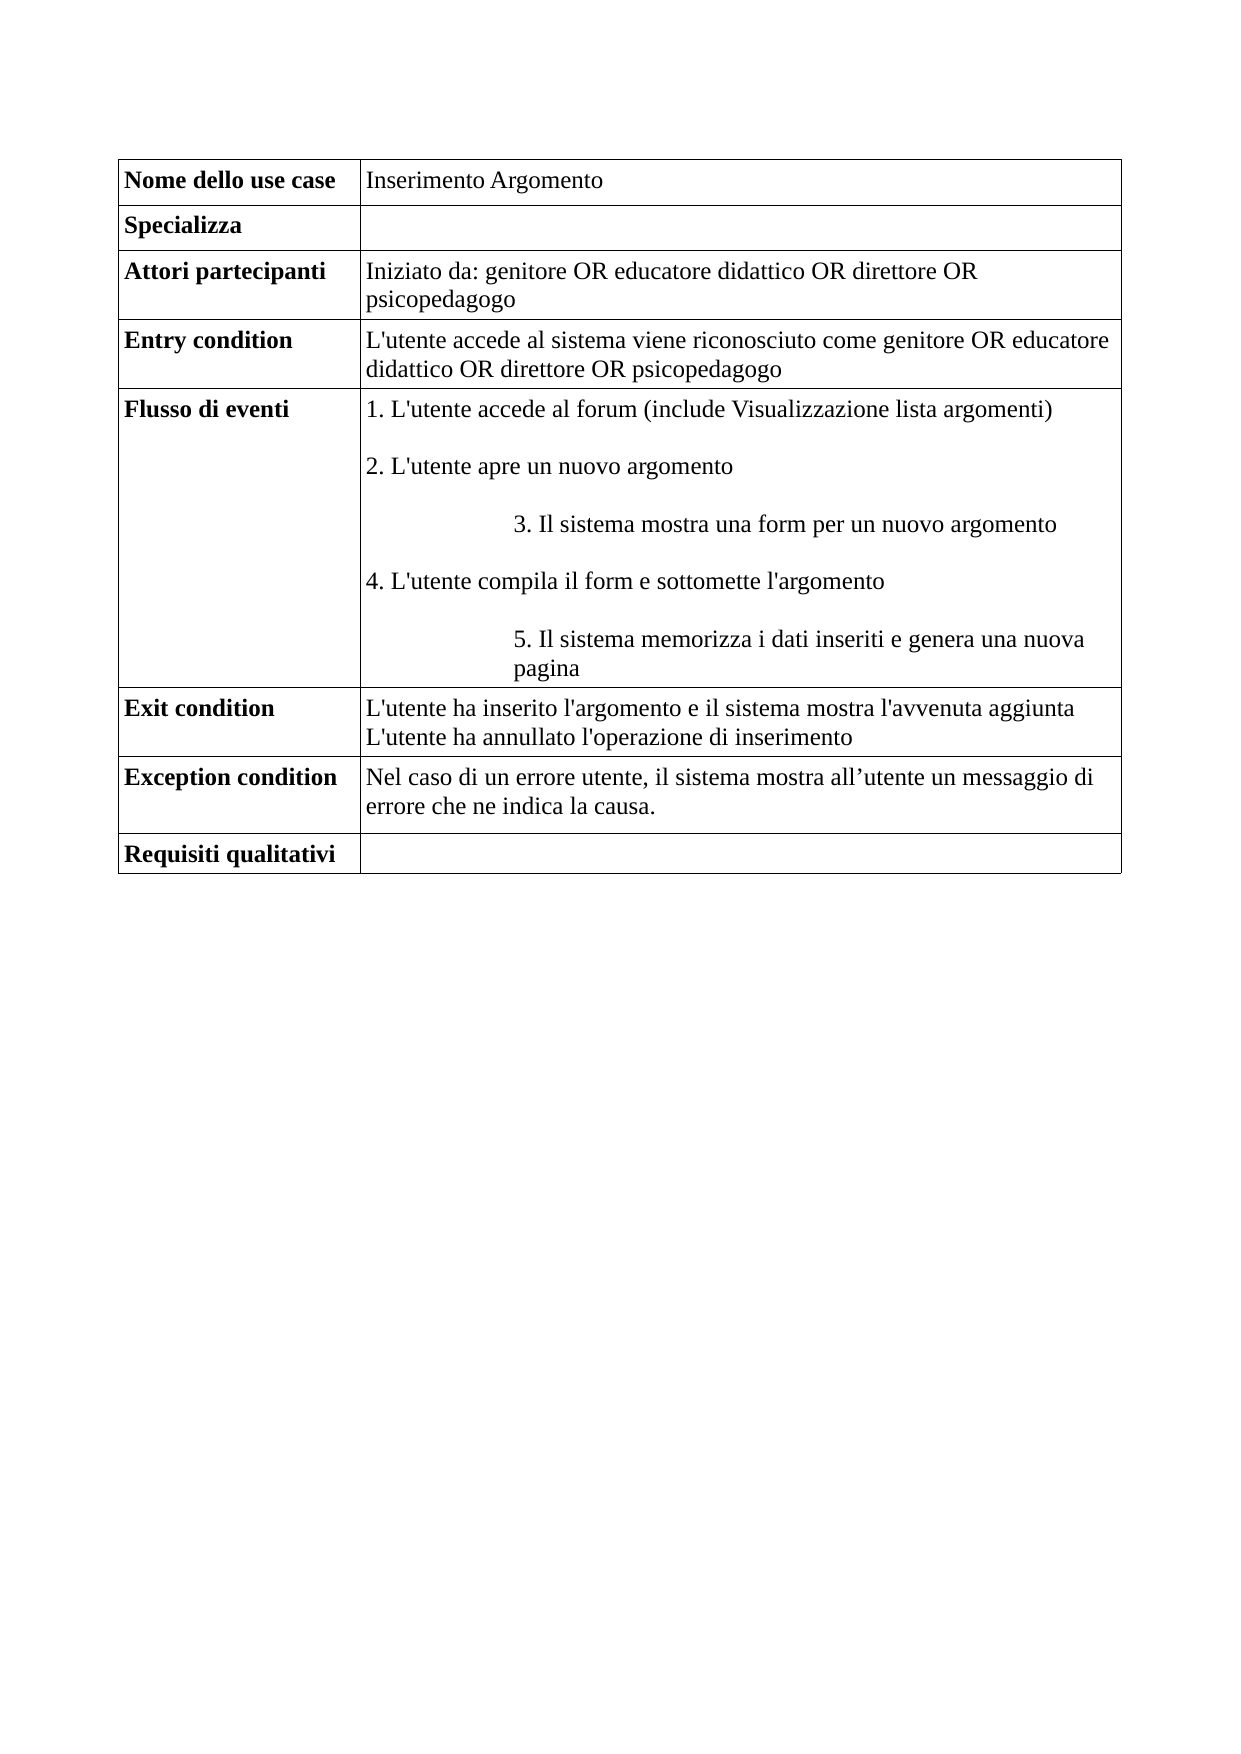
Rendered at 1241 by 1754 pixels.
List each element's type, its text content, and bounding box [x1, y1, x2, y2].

table_header Nome dello use case [119, 160, 360, 205]
table_cell Iniziato da: genitore OR educatore didattico OR direttore OR psicopedagogo [361, 251, 1121, 319]
table_cell L'utente accede al forum (include Visualizzazione lista argomenti) L'utente apre un nuovo argomento Il sistema mostra una form per un nuovo argomento L'utente compila il form e sottomette l'argomento Il sistema memorizza i dati inseriti e genera una nuova pagina [361, 389, 1121, 687]
table_cell Exit condition [119, 688, 360, 756]
table_cell L'utente accede al sistema viene riconosciuto come genitore OR educatore didattico OR direttore OR psicopedagogo [361, 320, 1121, 388]
table_cell Exception condition [119, 757, 360, 833]
table_cell Requisiti qualitativi [119, 834, 360, 873]
table_cell [361, 206, 1121, 250]
table_cell Entry condition [119, 320, 360, 388]
table_cell Flusso di eventi [119, 389, 360, 687]
table_header Inserimento Argomento [361, 160, 1121, 205]
table_cell Specializza [119, 206, 360, 250]
table_cell Nel caso di un errore utente, il sistema mostra all’utente un messaggio di errore che ne indica la causa. [361, 757, 1121, 833]
table_cell Attori partecipanti [119, 251, 360, 319]
table_cell L'utente ha inserito l'argomento e il sistema mostra l'avvenuta aggiunta L'utente ha annullato l'operazione di inserimento [361, 688, 1121, 756]
table_cell [361, 834, 1121, 873]
